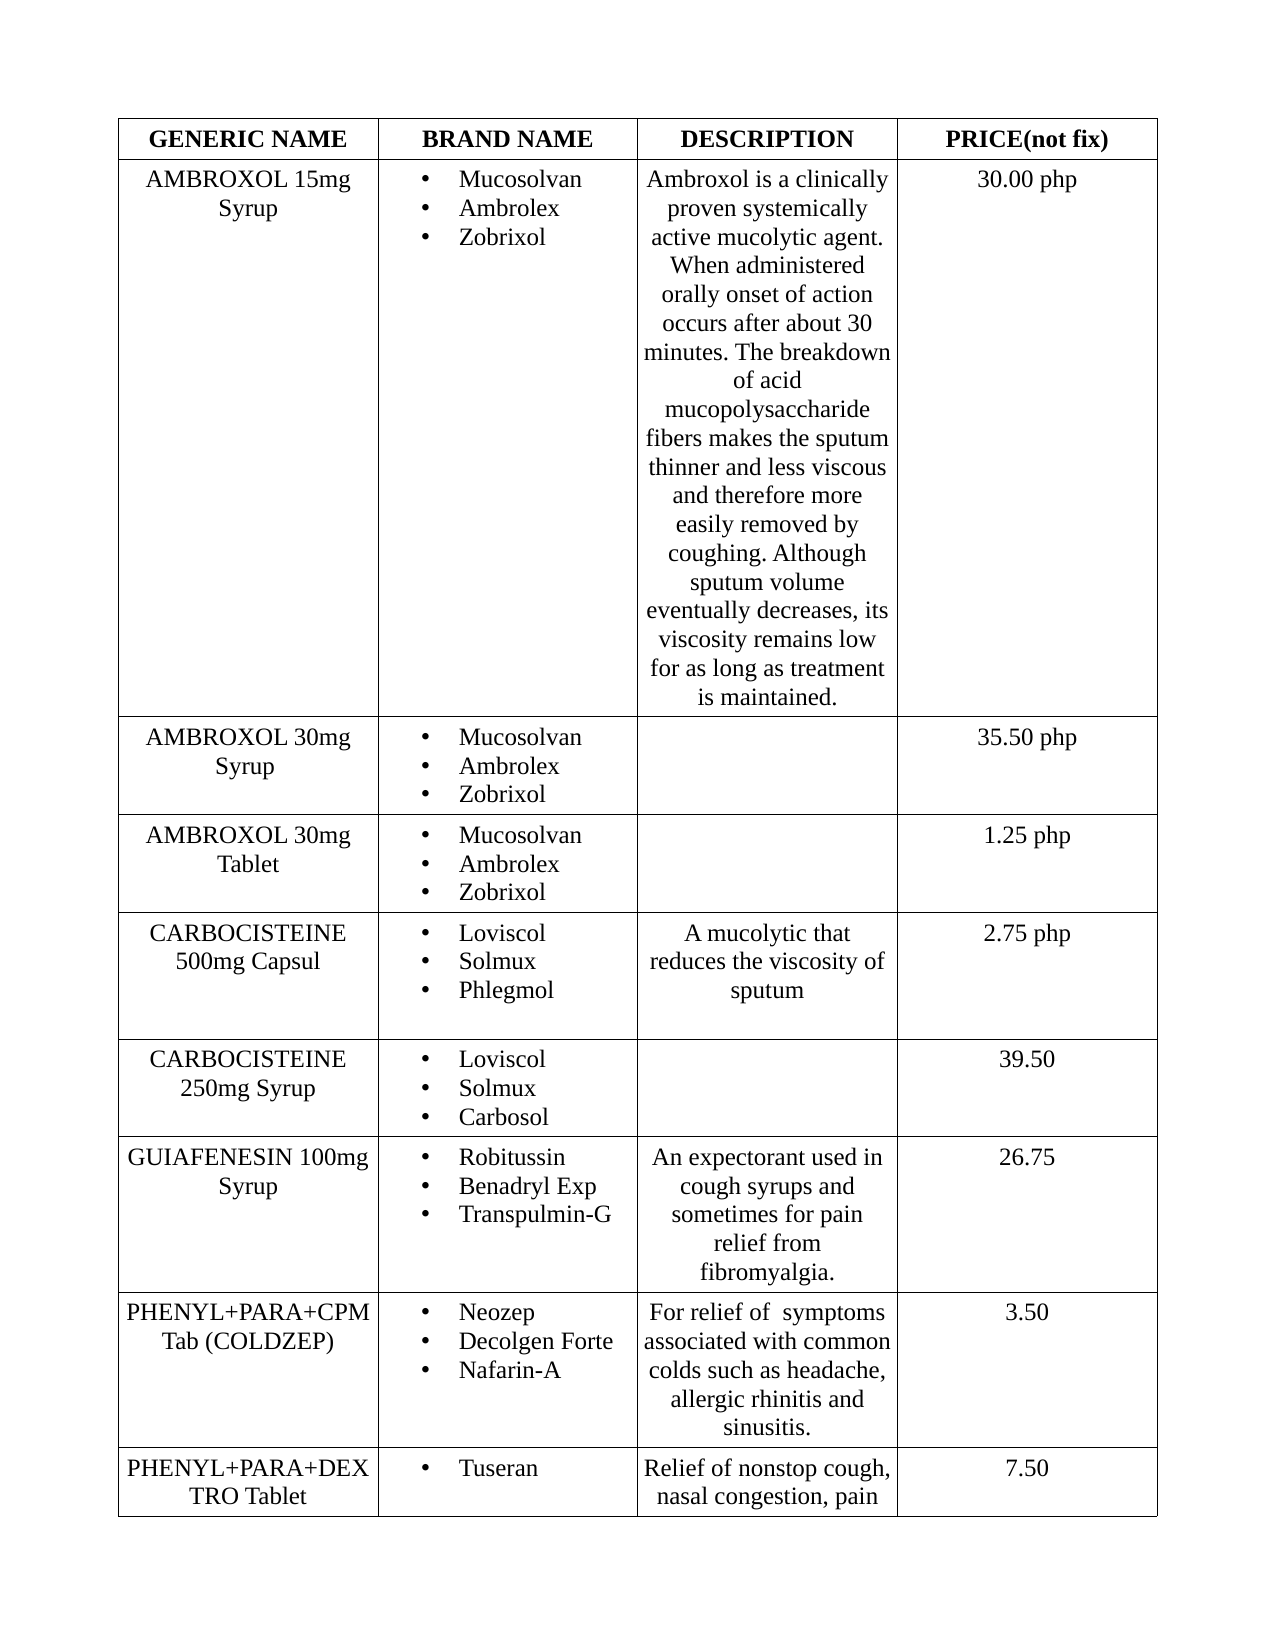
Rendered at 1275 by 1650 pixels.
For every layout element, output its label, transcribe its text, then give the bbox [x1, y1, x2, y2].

table_cell Ambroxol is a clinically proven systemically active mucolytic agent. When administered orally onset of action occurs after about 30 minutes. The breakdown of acid mucopolysaccharide fibers makes the sputum thinner and less viscous and therefore more easily removed by coughing. Although sputum volume eventually decreases, its viscosity remains low for as long as treatment is maintained. [638, 160, 897, 716]
table_cell GUIAFENESIN 100mg Syrup [119, 1137, 378, 1292]
table_cell Loviscol Solmux Carbosol [379, 1040, 637, 1136]
table_header PRICE(not fix) [898, 119, 1157, 158]
table_header GENERIC NAME [119, 119, 378, 158]
table_cell 7.50 [898, 1448, 1157, 1516]
table_cell 2.75 php [898, 913, 1157, 1038]
table_cell A mucolytic that reduces the viscosity of sputum [638, 913, 897, 1038]
table_cell 35.50 php [898, 717, 1157, 814]
table_cell Mucosolvan Ambrolex Zobrixol [379, 717, 637, 814]
table_cell Robitussin Benadryl Exp Transpulmin-G [379, 1137, 637, 1292]
table_cell Neozep Decolgen Forte Nafarin-A [379, 1293, 637, 1447]
table_cell PHENYL+PARA+CPM Tab (COLDZEP) [119, 1293, 378, 1447]
table_cell CARBOCISTEINE 250mg Syrup [119, 1040, 378, 1136]
table_cell 1.25 php [898, 815, 1157, 912]
table_cell AMBROXOL 15mg Syrup [119, 160, 378, 716]
table_cell 30.00 php [898, 160, 1157, 716]
table_cell Loviscol Solmux Phlegmol [379, 913, 637, 1038]
table_cell PHENYL+PARA+DEXTRO Tablet [119, 1448, 378, 1516]
table_cell [638, 717, 897, 814]
table_cell AMBROXOL 30mg Syrup [119, 717, 378, 814]
table_cell 3.50 [898, 1293, 1157, 1447]
table_cell Mucosolvan Ambrolex Zobrixol [379, 160, 637, 716]
table_cell AMBROXOL 30mg Tablet [119, 815, 378, 912]
table_header BRAND NAME [379, 119, 637, 158]
table_cell Tuseran [379, 1448, 637, 1516]
table_cell An expectorant used in cough syrups and sometimes for pain relief from fibromyalgia. [638, 1137, 897, 1292]
table_cell 39.50 [898, 1040, 1157, 1136]
table_cell For relief of symptoms associated with common colds such as headache, allergic rhinitis and sinusitis. [638, 1293, 897, 1447]
table_cell 26.75 [898, 1137, 1157, 1292]
table_cell [638, 1040, 897, 1136]
table_cell Mucosolvan Ambrolex Zobrixol [379, 815, 637, 912]
table_cell [638, 815, 897, 912]
table_header DESCRIPTION [638, 119, 897, 158]
table_cell Relief of nonstop cough, nasal congestion, pain [638, 1448, 897, 1516]
table_cell CARBOCISTEINE 500mg Capsul [119, 913, 378, 1038]
